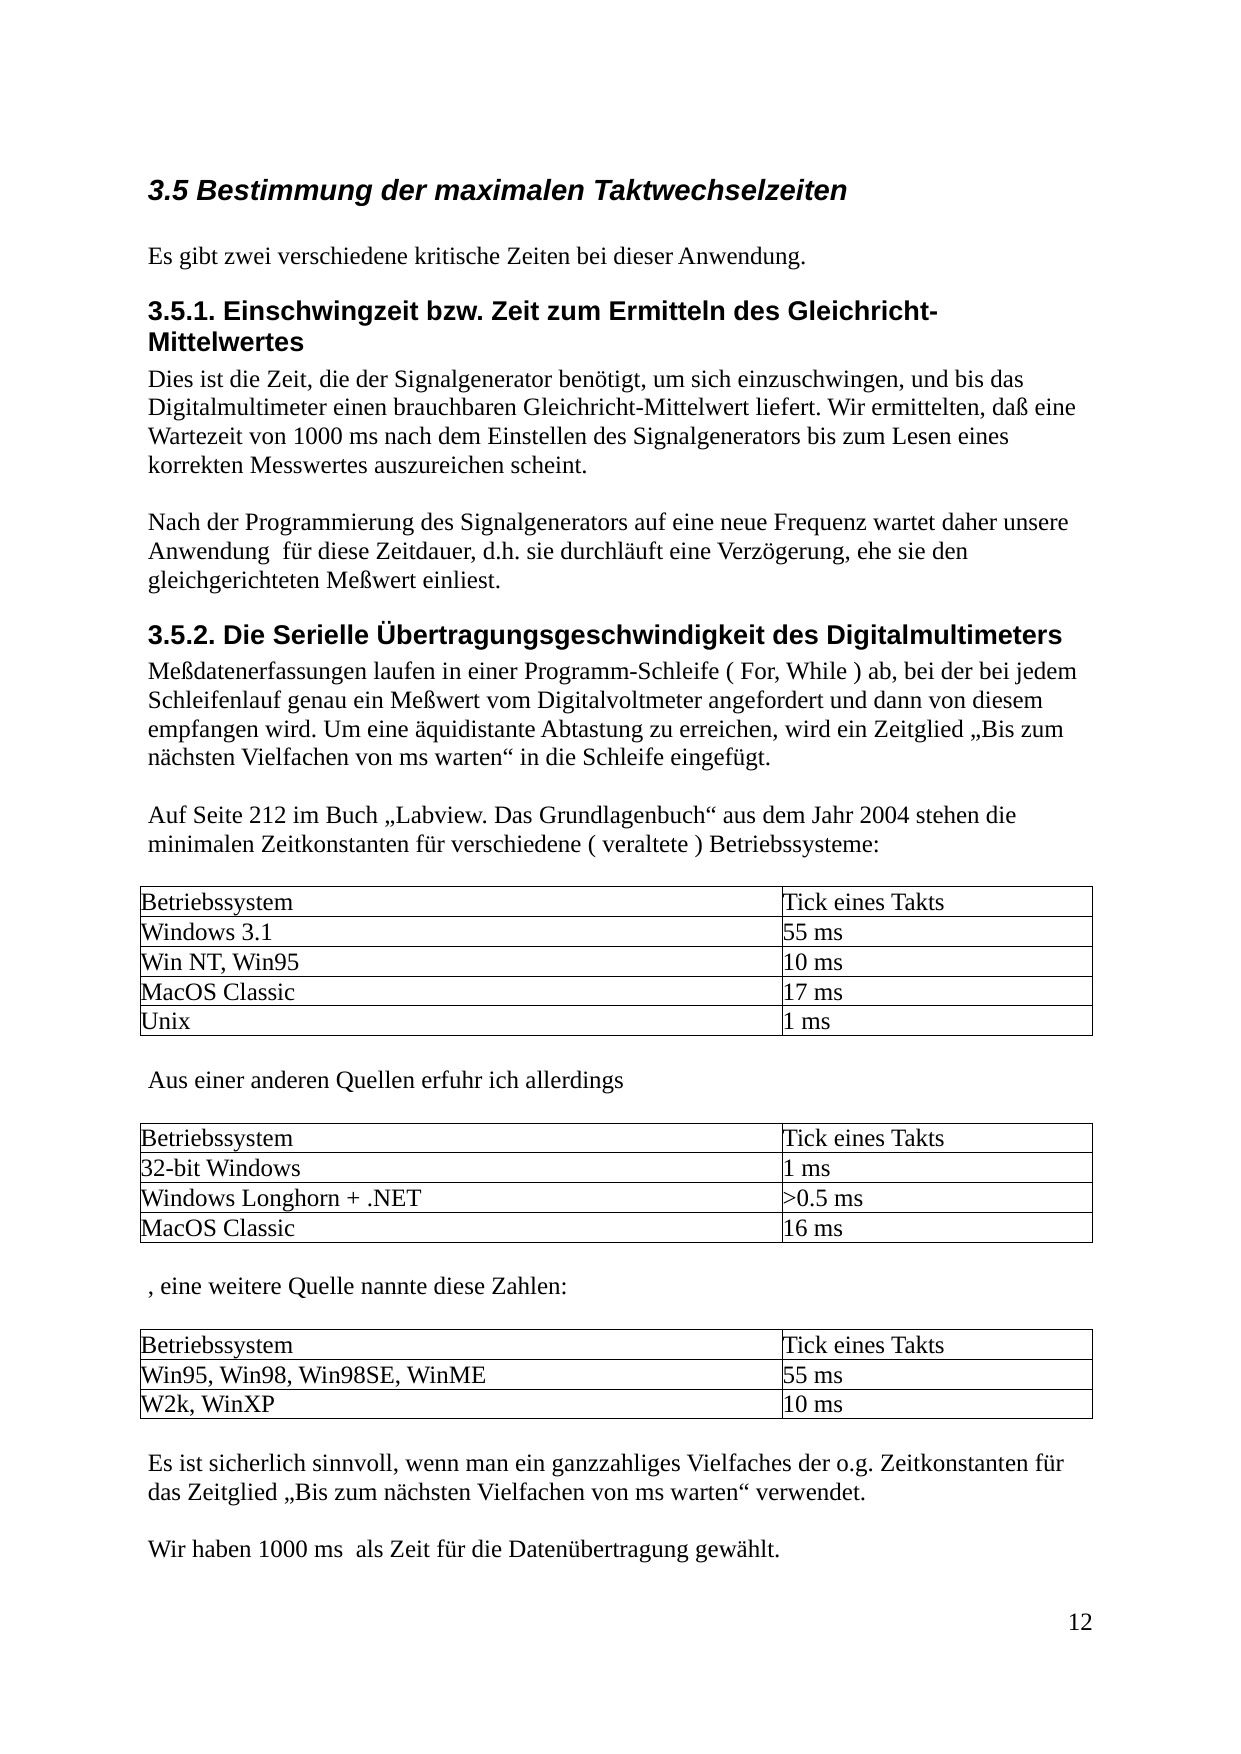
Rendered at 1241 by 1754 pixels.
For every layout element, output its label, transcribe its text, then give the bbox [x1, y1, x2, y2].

table_cell Windows Longhorn + .NET [141, 1183, 782, 1212]
table_cell Unix [141, 1006, 782, 1035]
table_header Tick eines Takts [783, 1124, 1092, 1152]
table_header Betriebssystem [141, 1330, 782, 1359]
table_header Betriebssystem [141, 1124, 782, 1152]
table_cell Windows 3.1 [141, 917, 782, 946]
table_header Tick eines Takts [783, 1330, 1092, 1359]
table_cell W2k, WinXP [141, 1390, 782, 1418]
text Nach der Programmierung des Signalgenerators auf eine neue Frequenz wartet daher unsere Anwendung für diese Zeitdauer, d.h. sie durchläuft eine Verzögerung, ehe sie den gleichgerichteten Meßwert einliest. [148, 507, 1093, 594]
table_cell 10 ms [783, 1390, 1092, 1418]
table_cell 1 ms [783, 1153, 1092, 1182]
text Es ist sicherlich sinnvoll, wenn man ein ganzzahliges Vielfaches der o.g. Zeitkonstanten für das Zeitglied „Bis zum nächsten Vielfachen von ms warten“ verwendet. [148, 1448, 1093, 1506]
table_cell Win95, Win98, Win98SE, WinME [141, 1360, 782, 1388]
table_cell 55 ms [783, 1360, 1092, 1388]
text Es gibt zwei verschiedene kritische Zeiten bei dieser Anwendung. [148, 241, 1093, 270]
subtitle 3.5 Bestimmung der maximalen Taktwechselzeiten [148, 173, 1093, 206]
table_cell Win NT, Win95 [141, 947, 782, 976]
table_header Betriebssystem [141, 887, 782, 916]
table_cell 55 ms [783, 917, 1092, 946]
text Dies ist die Zeit, die der Signalgenerator benötigt, um sich einzuschwingen, und bis das Digitalmultimeter einen brauchbaren Gleichricht-Mittelwert liefert. Wir ermittelten, daß eine Wartezeit von 1000 ms nach dem Einstellen des Signalgenerators bis zum Lesen eines korrekten Messwertes auszureichen scheint. [148, 364, 1093, 479]
text , eine weitere Quelle nannte diese Zahlen: [148, 1271, 1093, 1300]
table_cell 17 ms [783, 977, 1092, 1005]
table_cell 1 ms [783, 1006, 1092, 1035]
table_cell MacOS Classic [141, 977, 782, 1005]
table_cell 10 ms [783, 947, 1092, 976]
table_header Tick eines Takts [783, 887, 1092, 916]
subtitle 3.5.2. Die Serielle Übertragungsgeschwindigkeit des Digitalmultimeters [148, 619, 1093, 650]
text Meßdatenerfassungen laufen in einer Programm-Schleife ( For, While ) ab, bei der bei jedem Schleifenlauf genau ein Meßwert vom Digitalvoltmeter angefordert und dann von diesem empfangen wird. Um eine äquidistante Abtastung zu erreichen, wird ein Zeitglied „Bis zum nächsten Vielfachen von ms warten“ in die Schleife eingefügt. [148, 656, 1093, 771]
subtitle 3.5.1. Einschwingzeit bzw. Zeit zum Ermitteln des Gleichricht-Mittelwertes [148, 295, 1093, 357]
table_cell >0.5 ms [783, 1183, 1092, 1212]
text Wir haben 1000 ms als Zeit für die Datenübertragung gewählt. [148, 1534, 1093, 1563]
table_cell MacOS Classic [141, 1213, 782, 1242]
table_cell 32-bit Windows [141, 1153, 782, 1182]
text Aus einer anderen Quellen erfuhr ich allerdings [148, 1065, 1093, 1094]
text Auf Seite 212 im Buch „Labview. Das Grundlagenbuch“ aus dem Jahr 2004 stehen die minimalen Zeitkonstanten für verschiedene ( veraltete ) Betriebssysteme: [148, 800, 1093, 857]
table_cell 16 ms [783, 1213, 1092, 1242]
